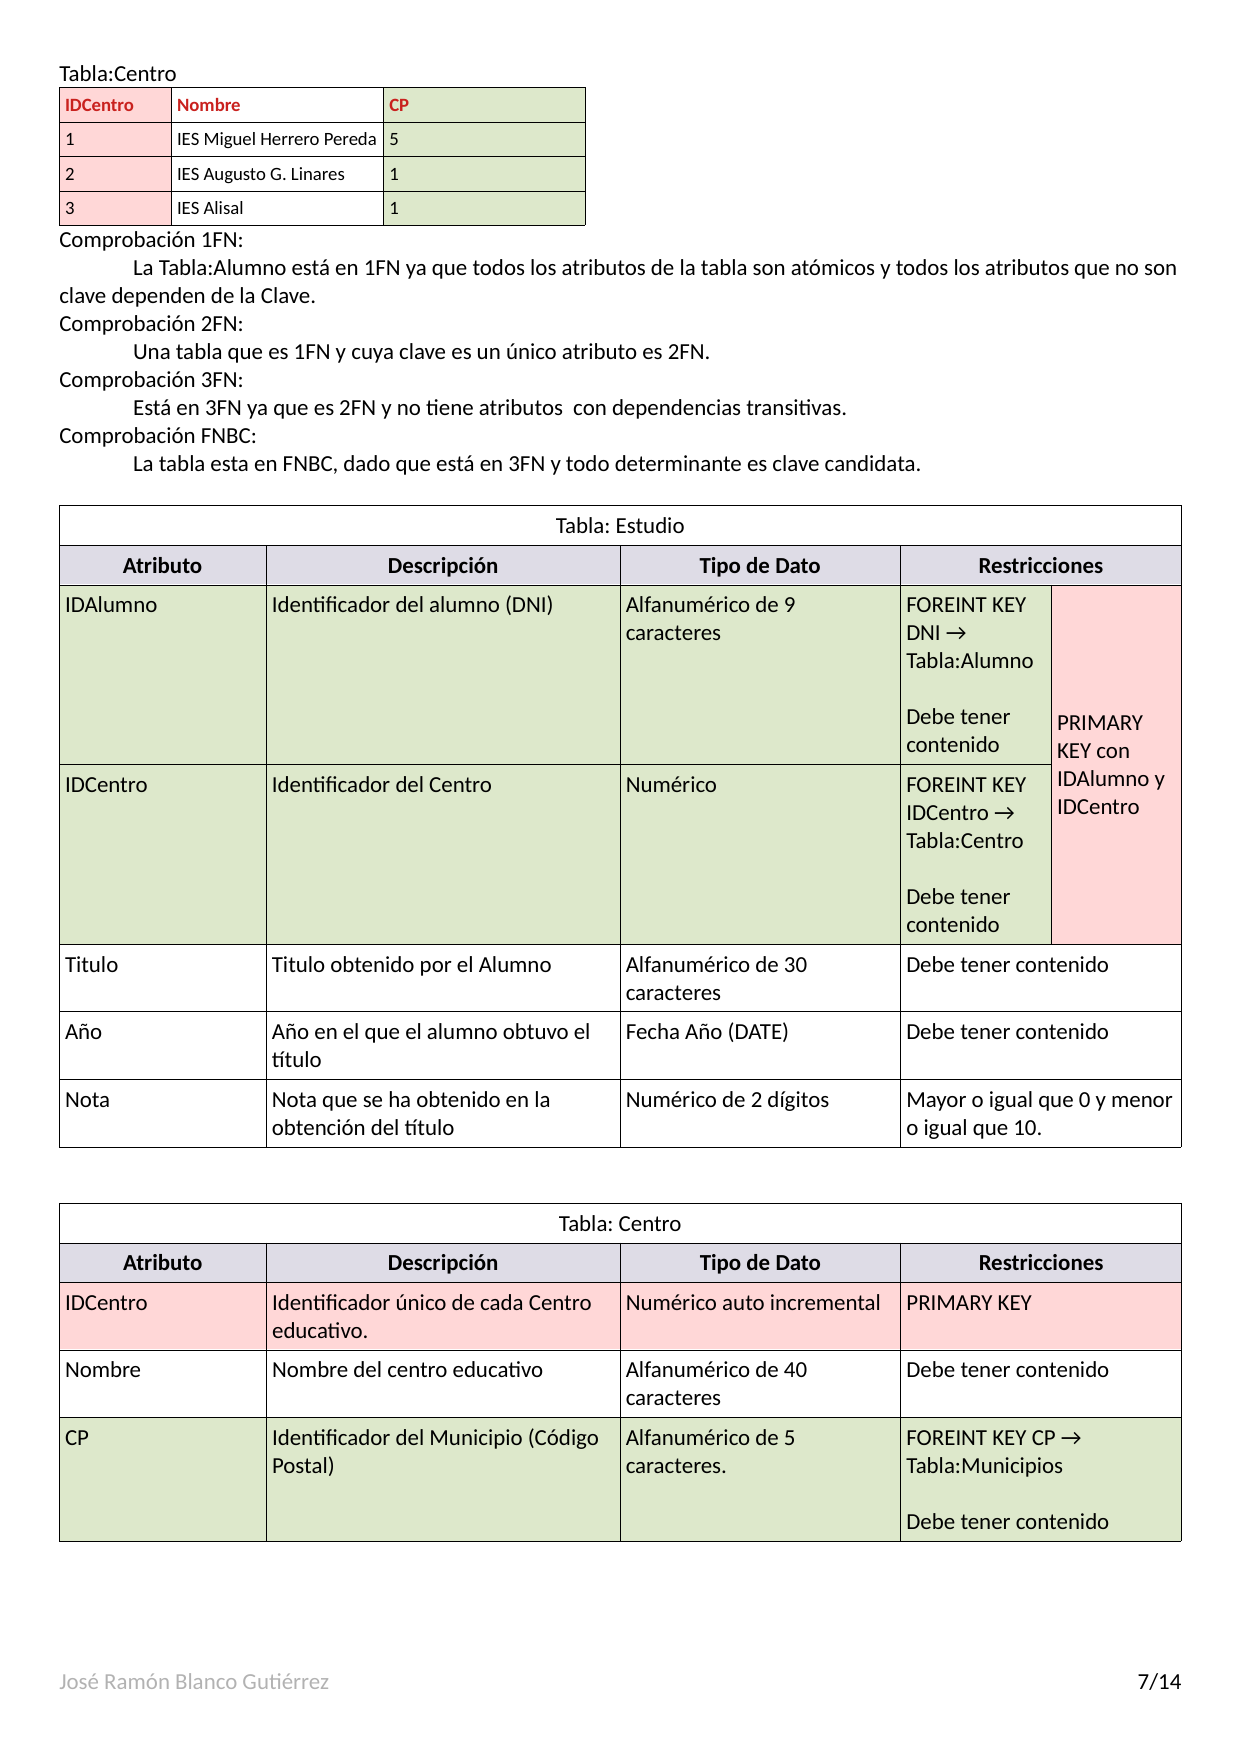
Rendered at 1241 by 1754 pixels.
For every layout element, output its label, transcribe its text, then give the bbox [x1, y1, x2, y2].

table_cell Año [60, 1012, 266, 1079]
table_cell PRIMARY KEY con IDAlumno y IDCentro [1052, 586, 1181, 944]
table_cell FOREINT KEY CP → Tabla:Municipios Debe tener contenido [901, 1418, 1181, 1541]
text La tabla esta en FNBC, dado que está en 3FN y todo determinante es clave candidata. [59, 449, 1181, 477]
table_cell FOREINT KEY IDCentro → Tabla:Centro Debe tener contenido [901, 765, 1051, 944]
table_cell Atributo [60, 546, 266, 584]
table_cell CP [60, 1418, 266, 1541]
table_cell Titulo obtenido por el Alumno [267, 945, 620, 1011]
table_header Tabla: Estudio [60, 506, 1181, 545]
table_cell IES Miguel Herrero Pereda [172, 123, 383, 156]
table_cell IES Alisal [172, 192, 383, 225]
text Está en 3FN ya que es 2FN y no tiene atributos con dependencias transitivas. [59, 393, 1181, 421]
table_cell 5 [384, 123, 585, 156]
text Comprobación 3FN: [59, 365, 1181, 393]
table_cell Identificador del alumno (DNI) [267, 586, 620, 764]
table_cell Nombre del centro educativo [267, 1351, 620, 1417]
table_cell 1 [60, 123, 171, 156]
table_header Tabla: Centro [60, 1204, 1181, 1242]
table_cell Tipo de Dato [621, 546, 900, 584]
table_header CP [384, 88, 585, 122]
table_cell Numérico [621, 765, 900, 944]
text Una tabla que es 1FN y cuya clave es un único atributo es 2FN. [59, 337, 1181, 365]
table_cell PRIMARY KEY [901, 1283, 1181, 1349]
table_cell IDAlumno [60, 586, 266, 764]
text La Tabla:Alumno está en 1FN ya que todos los atributos de la tabla son atómicos y todos los atributos que no son clave dependen de la Clave. [59, 253, 1181, 309]
table_cell Debe tener contenido [901, 1351, 1181, 1417]
table_cell 1 [384, 192, 585, 225]
table_cell Alfanumérico de 5 caracteres. [621, 1418, 900, 1541]
table_cell Alfanumérico de 40 caracteres [621, 1351, 900, 1417]
text Tabla:Centro [59, 59, 1181, 87]
table_cell Descripción [267, 546, 620, 584]
table_cell 2 [60, 157, 171, 191]
table_cell Identificador único de cada Centro educativo. [267, 1283, 620, 1349]
table_cell Alfanumérico de 9 caracteres [621, 586, 900, 764]
text Comprobación 1FN: [59, 225, 1181, 253]
table_cell Nota que se ha obtenido en la obtención del título [267, 1080, 620, 1147]
table_cell Identificador del Municipio (Código Postal) [267, 1418, 620, 1541]
table_cell Debe tener contenido [901, 1012, 1181, 1079]
table_cell Mayor o igual que 0 y menor o igual que 10. [901, 1080, 1181, 1147]
table_cell Nota [60, 1080, 266, 1147]
table_cell Debe tener contenido [901, 945, 1181, 1011]
text Comprobación 2FN: [59, 309, 1181, 337]
table_cell Numérico de 2 dígitos [621, 1080, 900, 1147]
text Comprobación FNBC: [59, 421, 1181, 449]
table_cell Atributo [60, 1244, 266, 1282]
table_cell FOREINT KEY DNI → Tabla:Alumno Debe tener contenido [901, 586, 1051, 764]
table_header Nombre [172, 88, 383, 122]
table_cell IES Augusto G. Linares [172, 157, 383, 191]
table_cell Numérico auto incremental [621, 1283, 900, 1349]
table_cell Nombre [60, 1351, 266, 1417]
table_cell Restricciones [901, 546, 1181, 584]
table_cell 3 [60, 192, 171, 225]
table_cell Identificador del Centro [267, 765, 620, 944]
table_cell Año en el que el alumno obtuvo el título [267, 1012, 620, 1079]
table_cell Alfanumérico de 30 caracteres [621, 945, 900, 1011]
table_cell IDCentro [60, 765, 266, 944]
table_cell Descripción [267, 1244, 620, 1282]
table_cell 1 [384, 157, 585, 191]
table_cell IDCentro [60, 1283, 266, 1349]
table_cell Titulo [60, 945, 266, 1011]
table_cell Fecha Año (DATE) [621, 1012, 900, 1079]
table_cell Tipo de Dato [621, 1244, 900, 1282]
table_header IDCentro [60, 88, 171, 122]
table_cell Restricciones [901, 1244, 1181, 1282]
